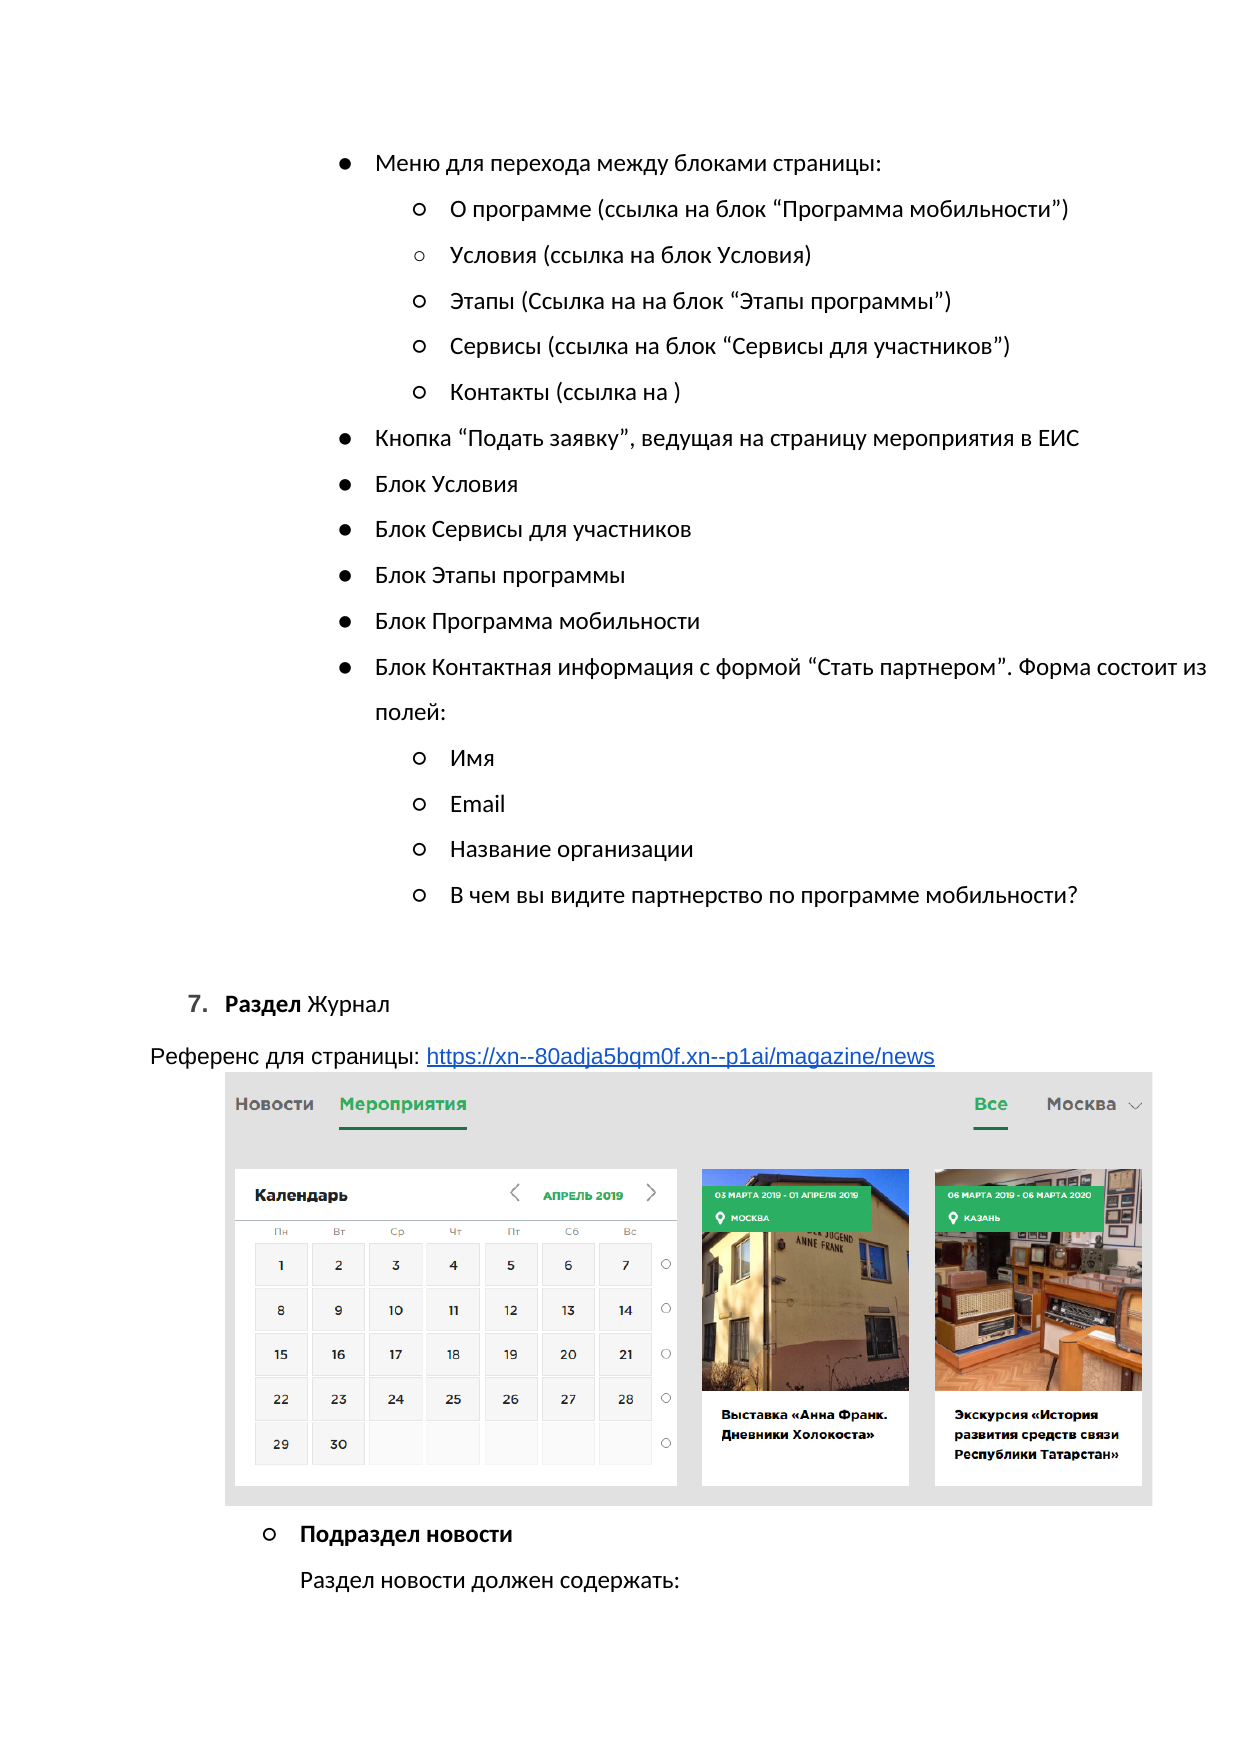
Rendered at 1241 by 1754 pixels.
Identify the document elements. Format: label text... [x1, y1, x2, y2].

list Меню для перехода между блоками страницы: [337, 148, 1240, 178]
list Этапы (Ссылка на на блок “Этапы программы”) [412, 285, 1240, 315]
list Условия (ссылка на блок Условия) [412, 239, 1240, 269]
list Контакты (ссылка на ) [412, 376, 1240, 407]
list Блок Этапы программы [337, 559, 1240, 590]
text Раздел новости должен содержать: [300, 1564, 1240, 1595]
picture [225, 1072, 1153, 1506]
subtitle Раздел Журнал [187, 988, 1240, 1019]
list Блок Сервисы для участников [337, 513, 1240, 544]
list В чем вы видите партнерство по программе мобильности? [412, 879, 1240, 910]
list Имя [412, 742, 1240, 773]
text Референс для страницы: https://xn--80adja5bqm0f.xn--p1ai/magazine/news [150, 1043, 1240, 1069]
list Сервисы (ссылка на блок “Сервисы для участников”) [412, 331, 1240, 361]
list Блок Условия [337, 468, 1240, 498]
list Email [412, 788, 1240, 818]
list Подраздел новости [262, 1519, 1240, 1549]
list О программе (ссылка на блок “Программа мобильности”) [412, 193, 1240, 224]
list Кнопка “Подать заявку”, ведущая на страницу мероприятия в ЕИС [337, 422, 1240, 452]
list Блок Контактная информация с формой “Стать партнером”. Форма состоит из полей: [337, 651, 1240, 727]
list Блок Программа мобильности [337, 605, 1240, 635]
list Название организации [412, 833, 1240, 864]
